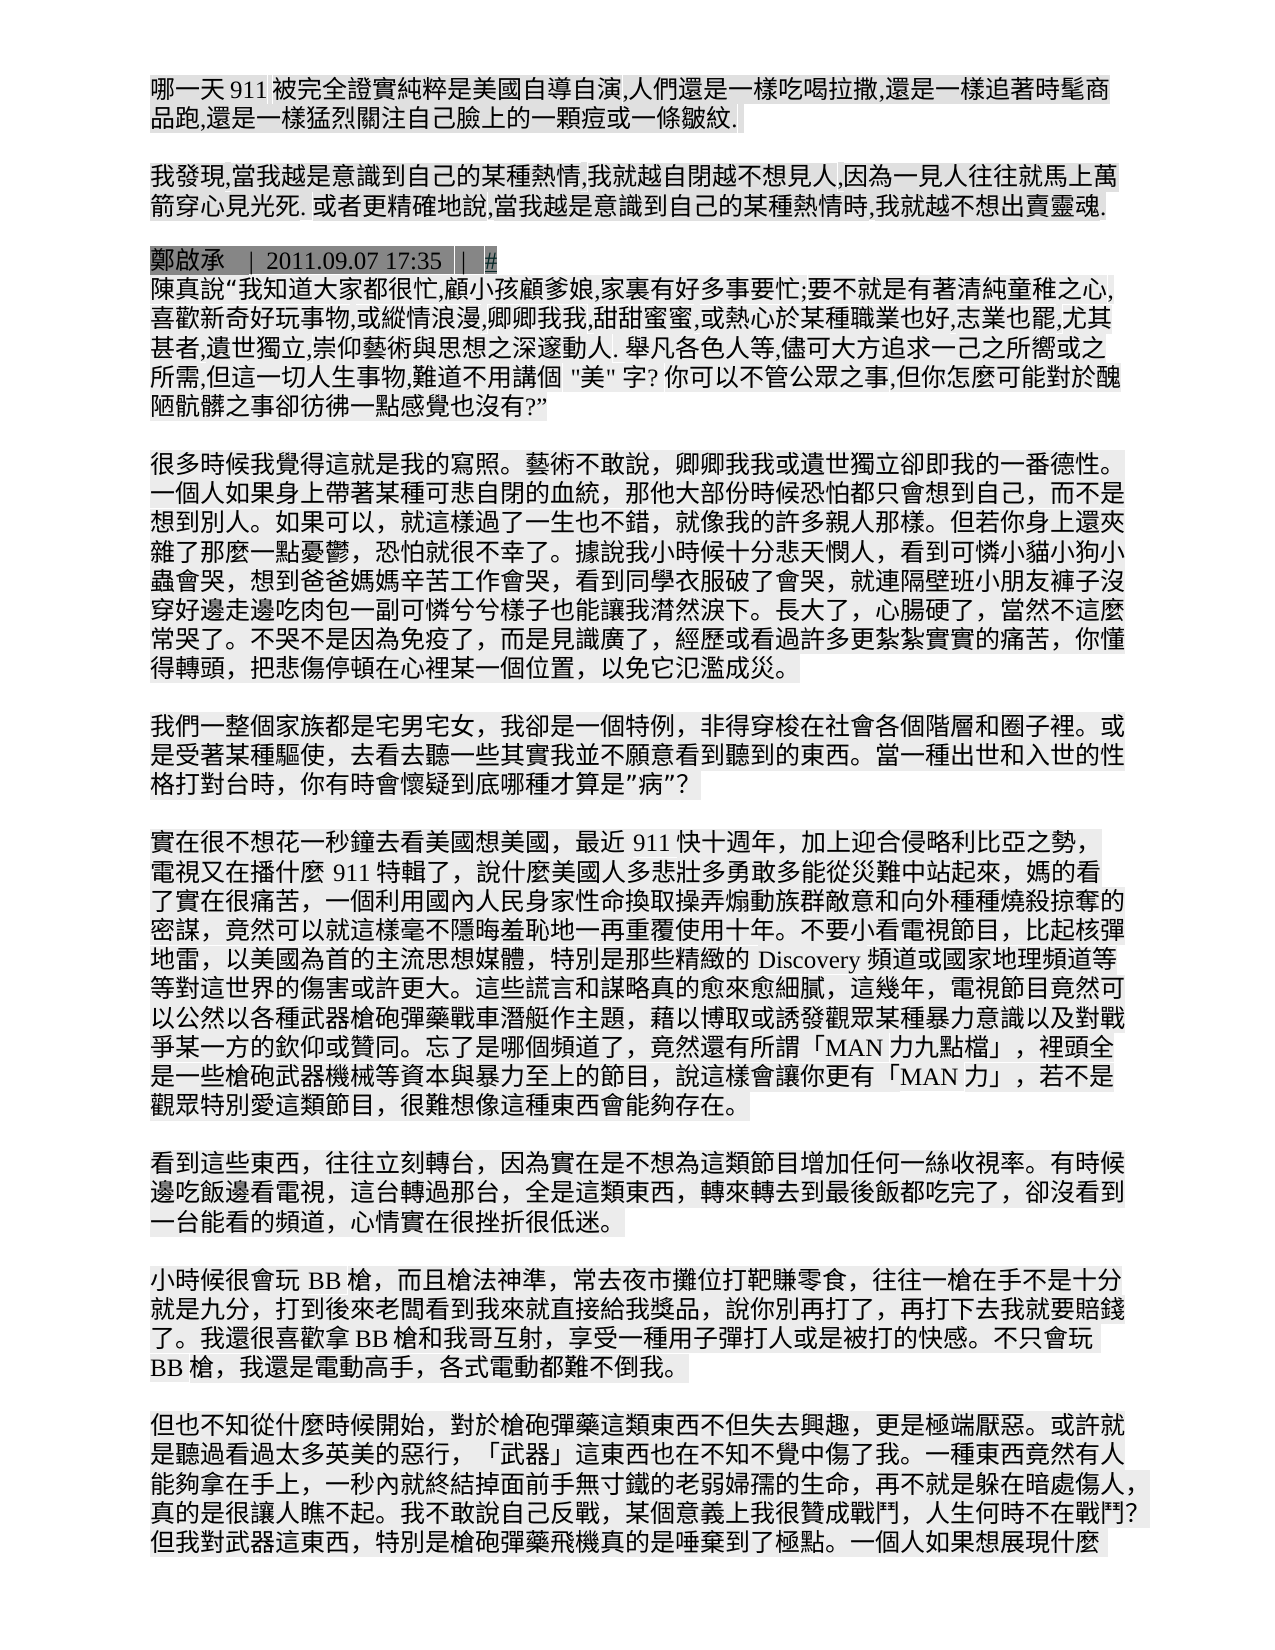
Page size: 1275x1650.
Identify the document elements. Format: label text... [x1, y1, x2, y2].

text 哪一天911被完全證實純粹是美國自導自演,人們還是一樣吃喝拉撒,還是一樣追著時髦商品跑,還是一樣猛烈關注自己臉上的一顆痘或一條皺紋. 我發現,當我越是意識到自己的某種熱情,我就越自閉越不想見人,因為一見人往往就馬上萬箭穿心見光死. 或者更精確地說,當我越是意識到自己的某種熱情時,我就越不想出賣靈魂. [150, 75, 1125, 221]
text 鄭啟承 | 2011.09.07 17:35 | # [150, 246, 1125, 275]
text 陳真說“我知道大家都很忙,顧小孩顧爹娘,家裏有好多事要忙;要不就是有著清純童稚之心,喜歡新奇好玩事物,或縱情浪漫,卿卿我我,甜甜蜜蜜,或熱心於某種職業也好,志業也罷,尤其甚者,遺世獨立,崇仰藝術與思想之深邃動人. 舉凡各色人等,儘可大方追求一己之所嚮或之所需,但這一切人生事物,難道不用講個 "美" 字? 你可以不管公眾之事,但你怎麼可能對於醜陋骯髒之事卻彷彿一點感覺也沒有?” 很多時候我覺得這就是我的寫照。藝術不敢說，卿卿我我或遺世獨立卻即我的一番德性。一個人如果身上帶著某種可悲自閉的血統，那他大部份時候恐怕都只會想到自己，而不是想到別人。如果可以，就這樣過了一生也不錯，就像我的許多親人那樣。但若你身上還夾雜了那麼一點憂鬱，恐怕就很不幸了。據說我小時候十分悲天憫人，看到可憐小貓小狗小蟲會哭，想到爸爸媽媽辛苦工作會哭，看到同學衣服破了會哭，就連隔壁班小朋友褲子沒穿好邊走邊吃肉包一副可憐兮兮樣子也能讓我潸然淚下。長大了，心腸硬了，當然不這麼常哭了。不哭不是因為免疫了，而是見識廣了，經歷或看過許多更紮紮實實的痛苦，你懂得轉頭，把悲傷停頓在心裡某一個位置，以免它氾濫成災。 我們一整個家族都是宅男宅女，我卻是一個特例，非得穿梭在社會各個階層和圈子裡。或是受著某種驅使，去看去聽一些其實我並不願意看到聽到的東西。當一種出世和入世的性格打對台時，你有時會懷疑到底哪種才算是”病”？ 實在很不想花一秒鐘去看美國想美國，最近 911 快十週年，加上迎合侵略利比亞之勢，電視又在播什麼 911 特輯了，說什麼美國人多悲壯多勇敢多能從災難中站起來，媽的看了實在很痛苦，一個利用國內人民身家性命換取操弄煽動族群敵意和向外種種燒殺掠奪的密謀，竟然可以就這樣毫不隱晦羞恥地一再重覆使用十年。不要小看電視節目，比起核彈地雷，以美國為首的主流思想媒體，特別是那些精緻的 Discovery 頻道或國家地理頻道等等對這世界的傷害或許更大。這些謊言和謀略真的愈來愈細膩，這幾年，電視節目竟然可以公然以各種武器槍砲彈藥戰車潛艇作主題，藉以博取或誘發觀眾某種暴力意識以及對戰爭某一方的欽仰或贊同。忘了是哪個頻道了，竟然還有所謂「MAN 力九點檔」，裡頭全是一些槍砲武器機械等資本與暴力至上的節目，說這樣會讓你更有「MAN 力」，若不是觀眾特別愛這類節目，很難想像這種東西會能夠存在。 看到這些東西，往往立刻轉台，因為實在是不想為這類節目增加任何一絲收視率。有時候邊吃飯邊看電視，這台轉過那台，全是這類東西，轉來轉去到最後飯都吃完了，卻沒看到一台能看的頻道，心情實在很挫折很低迷。 小時候很會玩 BB 槍，而且槍法神準，常去夜市攤位打靶賺零食，往往一槍在手不是十分就是九分，打到後來老闆看到我來就直接給我獎品，說你別再打了，再打下去我就要賠錢了。我還很喜歡拿BB槍和我哥互射，享受一種用子彈打人或是被打的快感。不只會玩 BB 槍，我還是電動高手，各式電動都難不倒我。 但也不知從什麼時候開始，對於槍砲彈藥這類東西不但失去興趣，更是極端厭惡。或許就是聽過看過太多英美的惡行，「武器」這東西也在不知不覺中傷了我。一種東西竟然有人能夠拿在手上，一秒內就終結掉面前手無寸鐵的老弱婦孺的生命，再不就是躲在暗處傷人，真的是很讓人瞧不起。我不敢說自己反戰，某個意義上我很贊成戰鬥，人生何時不在戰鬥？但我對武器這東西，特別是槍砲彈藥飛機真的是唾棄到了極點。一個人如果想展現什麼 MAN 力，應該拿出胸襟氣度、濟弱鋤強，畢竟一個人是不是真正的強者，是看他如何對待弱者，欺凌弱小算什麼好漢呢？就算真要進行人與人間的打鬥，赤手空拳好好打一場都比用槍來得更令人尊敬。 朋友幾次邀請我們去玩什麼生存遊戲，一群人分成兩隊，穿上迷彩服躲來躲去用 BB 槍互射。聽到當下我們瞬間無言以對，如果他們真的對我們有多一點瞭解，或是知道我們所看過聽過的那些事，還會邀請我們去玩這種「遊戲」嗎？躲在暗處傷人並不該成為一種遊戲，太窩囊了。如果妳是位女性，難道會覺得自己的男朋友或老公如此「勇猛殺敵」是件很有男子氣概、很 MAN 的事嗎？ 我倒是很渴望打電動，小時候不知道打了多少電動，打出了無比的深度，我是說近視深度。長大忙於生活不再有多餘時間來享受這從小喜愛的嗜好。我哥到是繼續打個不停，三十幾年來從不間斷。看他一天打個七八個小時的電動，真是羨慕不已，有時終於偷出了一點時間，想要下載或買一些遊戲來玩，一進店裡或是網站卻是痛苦不堪，一百種遊戲有九十九種都是打打殺殺，二十幾年前的電動頂多是踩踩香菇或外星人，現在的電動竟然是模擬侵伊侵阿戰爭，畫面上就是扮演個美國大兵拿著槍或是開直昇機直接對著「恐怖份子」開火掃射。看了實在很痛苦很難過，往往忍耐很久在一群電動遊戲裡找了又找、翻了又翻，希望能找到一部正常一點的遊戲，舒解一下生活壓力。十幾年下來，幾乎每次都挫折不已、無功而返。 原本想要調劑一下的，最後常都像被刺傷一樣落荒而逃。我常不禁想到，這些「電動」究竟對我們的傷害有多大？看過那段維基解密釋出的影片，美軍直昇機像在打電動那般射殺伊拉克的平民，你可以從通訊對話聽到扣下板機的飛行員對此毫不在乎，甚至是迫不及待，不斷催促上級批淮自己開火。製作或購買這類電玩的人，是不是對殘殺生命也並不在乎或不關心，不然怎麼會認為這能夠成為一種遊戲？ 想到這些心頭就沉甸甸，實在很不痛快。這世界當然並不像哈利波特那樣善惡分明，各人儘可去喜歡自己喜歡的事物，我認識一些軍人朋友，給我感覺正直、誠實、有話直說且不做作，是我最欣賞的一種為人的類型。軍人如此，但軍事是何以會發展至如此令人厭惡，真的是百思不得其解。軍事作為一種職業或專業領域或許無可避免，但實在不能想像有軍事迷這種東西，迷什麼呢？迷它的強大殺傷力？迷某種飛機飛彈槍砲可以瞬間殺死多少人嗎？如果你的愛人親人是這樣一種軍事迷，你會覺得很崇拜很酷嗎？還是會開始懷疑他的品性？ 認識一個人，個性跋扈暴戾，練了幾天劍道，特別喜歡刀械，整天迷人家日本刀作工如何精巧如何鋒利，說砍人可以如何犀利快意。此人品性極差，陰陰暗暗，特別喜歡欺負弱小，後來如願以償當了獄卒，整天對看守所的犯人咆哮吼叫，動手動腳，以之為榮，經常向我們炫耀，特別是女性比如鈺錠在場時，不知道其心態為何（覺得自己這樣很猛很 MAN 嗎？）。有時覺得人的品性似乎是天生的，一個人是好人或混蛋，好像沒多少改變空間。還好上帝明察！此人一直交不到女朋友～我若是女生，恐怕此人一靠近我兩公尺內立刻會拔腿就跑，一公尺內就會有咬舌自盡的衝動。 現代人真的是很容易被操弄，電視節目或政客灌輸給他什麼，他就吃什麼。什麼東西人家說酷，他就迷什麼。吃這樣飼料長大的心靈，對生命之痛苦還會有什麼感覺？台灣人大概太習慣一種單一文化下的「假」和平了，或許戰爭或屠殺並不在我們身邊發生。但真的是這樣嗎？我們會和平到幾時？我當然不是鼓吹戰爭或動亂，但如果一個人因為被遠方的戰火給割傷了心，無論是出世或入世，恐怕他都逃不了了，而註定要和其他人格格不入，用著一種完全不同的心情在呼吸著每口空氣。 [150, 275, 1125, 1557]
